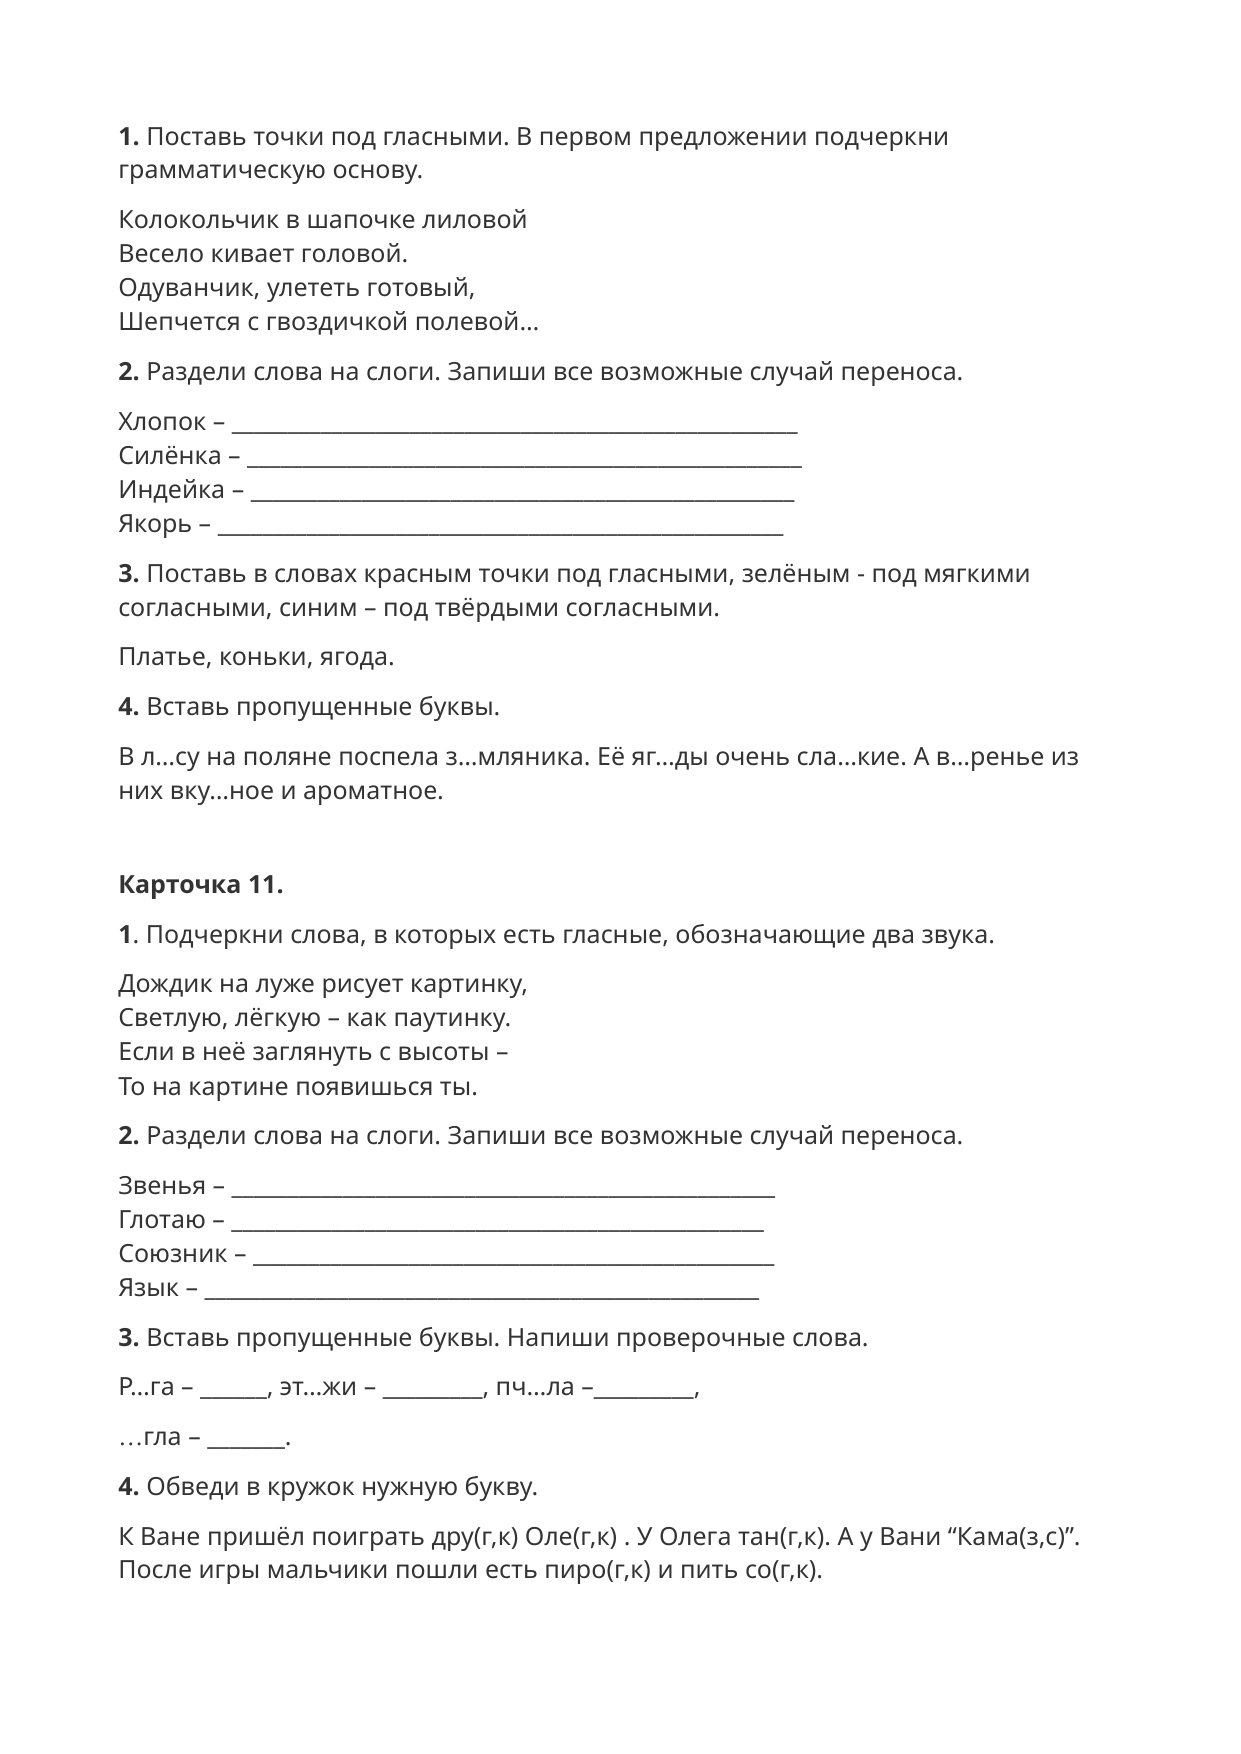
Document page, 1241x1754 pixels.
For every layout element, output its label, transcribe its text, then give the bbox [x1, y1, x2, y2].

text Хлопок – ___________________________________________________ Силёнка – __________________________________________________ Индейка – _________________________________________________ Якорь – ___________________________________________________ [118, 403, 1122, 540]
text 3. Вставь пропущенные буквы. Напиши проверочные слова. [118, 1319, 1122, 1353]
text Дождик на луже рисует картинку, Светлую, лёгкую – как паутинку. Если в неё заглянуть с высоты – То на картине появишься ты. [118, 966, 1122, 1102]
text 2. Раздели слова на слоги. Запиши все возможные случай переноса. [118, 354, 1122, 388]
text 3. Поставь в словах красным точки под гласными, зелёным - под мягкими согласными, синим – под твёрдыми согласными. [118, 555, 1122, 623]
text 2. Раздели слова на слоги. Запиши все возможные случай переноса. [118, 1118, 1122, 1152]
text Звенья – _________________________________________________ Глотаю – ________________________________________________ Союзник – _______________________________________________ Язык – __________________________________________________ [118, 1167, 1122, 1304]
text 1. Поставь точки под гласными. В первом предложении подчеркни грамматическую основу. [118, 118, 1122, 186]
text 4. Вставь пропущенные буквы. [118, 689, 1122, 723]
text Платье, коньки, ягода. [118, 639, 1122, 673]
text Карточка 11. [118, 867, 1122, 901]
text …гла – _______. [118, 1419, 1122, 1453]
text В л…су на поляне поспела з…мляника. Её яг…ды очень сла…кие. А в…ренье из них вку…ное и ароматное. [118, 738, 1122, 807]
text 1. Подчеркни слова, в которых есть гласные, обозначающие два звука. [118, 916, 1122, 950]
text К Ване пришёл поиграть дру(г,к) Оле(г,к) . У Олега тан(г,к). А у Вани “Кама(з,с)”. После игры мальчики пошли есть пиро(г,к) и пить со(г,к). [118, 1518, 1122, 1586]
text Р…га – ______, эт…жи – _________, пч…ла –_________, [118, 1369, 1122, 1403]
text Колокольчик в шапочке лиловой Весело кивает головой. Одуванчик, улететь готовый, Шепчется с гвоздичкой полевой… [118, 202, 1122, 338]
text 4. Обведи в кружок нужную букву. [118, 1468, 1122, 1502]
